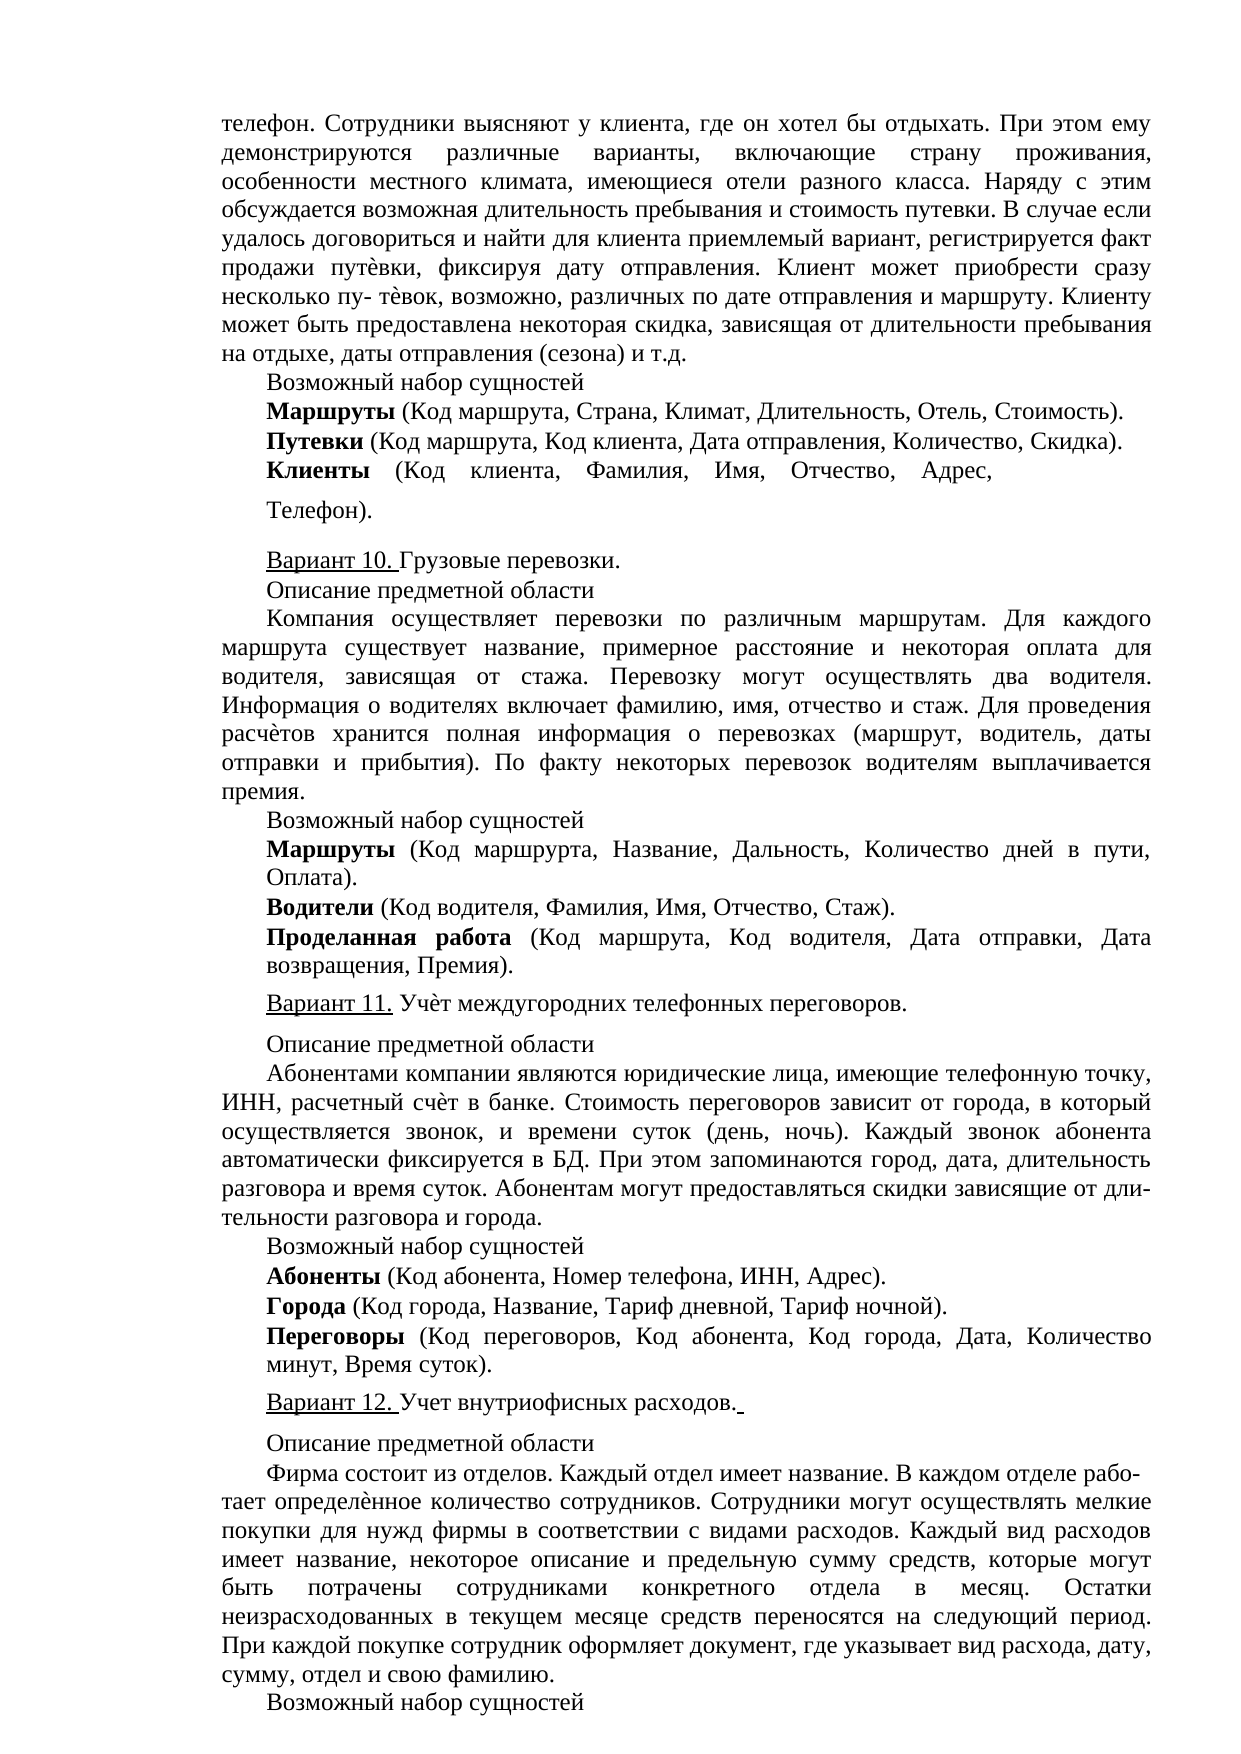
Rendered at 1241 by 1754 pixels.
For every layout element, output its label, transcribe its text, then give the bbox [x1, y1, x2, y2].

list Города (Код города, Название, Тариф дневной, Тариф ночной). [228, 1290, 1211, 1321]
text Описание предметной области [266, 1029, 1211, 1058]
list Маршруты (Код маршрурта, Название, Дальность, Количество дней в пути, Оплата). [228, 834, 1151, 891]
text Возможный набор сущностей [266, 1687, 1211, 1716]
list Путевки (Код маршрута, Код клиента, Дата отправления, Количество, Скидка). [228, 425, 1211, 455]
text Вариант 10. Грузовые перевозки. [266, 545, 1211, 574]
text Абонентами компании являются юридические лица, имеющие телефонную точку, ИНН, расчетный счѐт в банке. Стоимость переговоров зависит от города, в который осуществляется звонок, и времени суток (день, ночь). Каждый звонок абонента автоматически фиксируется в БД. При этом запоминаются город, дата, длительность разговора и время суток. Абонентам могут предоставляться скидки зависящие от дли- тельности разговора и города. [221, 1058, 1152, 1231]
text Описание предметной области [266, 575, 1211, 603]
text тает определѐнное количество сотрудников. Сотрудники могут осуществлять мелкие покупки для нужд фирмы в соответствии с видами расходов. Каждый вид расходов имеет название, некоторое описание и предельную сумму средств, которые могут быть потрачены сотрудниками конкретного отдела в месяц. Остатки неизрасходованных в текущем месяце средств переносятся на следующий период. При каждой покупке сотрудник оформляет документ, где указывает вид расхода, дату, сумму, отдел и свою фамилию. [221, 1486, 1153, 1687]
text Компания осуществляет перевозки по различным маршрутам. Для каждого маршрута существует название, примерное расстояние и некоторая оплата для водителя, зависящая от стажа. Перевозку могут осуществлять два водителя. Информация о водителях включает фамилию, имя, отчество и стаж. Для проведения расчѐтов хранится полная информация о перевозках (маршрут, водитель, даты отправки и прибытия). По факту некоторых перевозок водителям выплачивается премия. [221, 603, 1152, 805]
text Фирма состоит из отделов. Каждый отдел имеет название. В каждом отделе рабо- [266, 1460, 1211, 1486]
list Проделанная работа (Код маршрута, Код водителя, Дата отправки, Дата возвращения, Премия). [228, 922, 1152, 979]
list Переговоры (Код переговоров, Код абонента, Код города, Дата, Количество минут, Время суток). [228, 1321, 1152, 1378]
text Возможный набор сущностей [266, 367, 1211, 396]
text телефон. Сотрудники выясняют у клиента, где он хотел бы отдыхать. При этом ему демонстрируются различные варианты, включающие страну проживания, особенности местного климата, имеющиеся отели разного класса. Наряду с этим обсуждается возможная длительность пребывания и стоимость путевки. В случае если удалось договориться и найти для клиента приемлемый вариант, регистрируется факт продажи путѐвки, фиксируя дату отправления. Клиент может приобрести сразу несколько пу- тѐвок, возможно, различных по дате отправления и маршруту. Клиенту может быть предоставлена некоторая скидка, зависящая от длительности пребывания на отдыхе, даты отправления (сезона) и т.д. [221, 108, 1152, 367]
text Вариант 11. Учѐт междугородних телефонных переговоров. [266, 988, 1211, 1017]
list Маршруты (Код маршрута, Страна, Климат, Длительность, Отель, Стоимость). [228, 396, 1211, 424]
list Водители (Код водителя, Фамилия, Имя, Отчество, Стаж). [228, 891, 1211, 922]
text Возможный набор сущностей [266, 1231, 1211, 1259]
text Возможный набор сущностей [266, 805, 1211, 833]
list Абоненты (Код абонента, Номер телефона, ИНН, Адрес). [228, 1260, 1211, 1290]
text Описание предметной области [266, 1419, 739, 1460]
text Вариант 12. Учет внутриофисных расходов. [266, 1387, 1211, 1416]
list Клиенты (Код клиента, Фамилия, Имя, Отчество, Адрес, Телефон). [228, 455, 993, 524]
